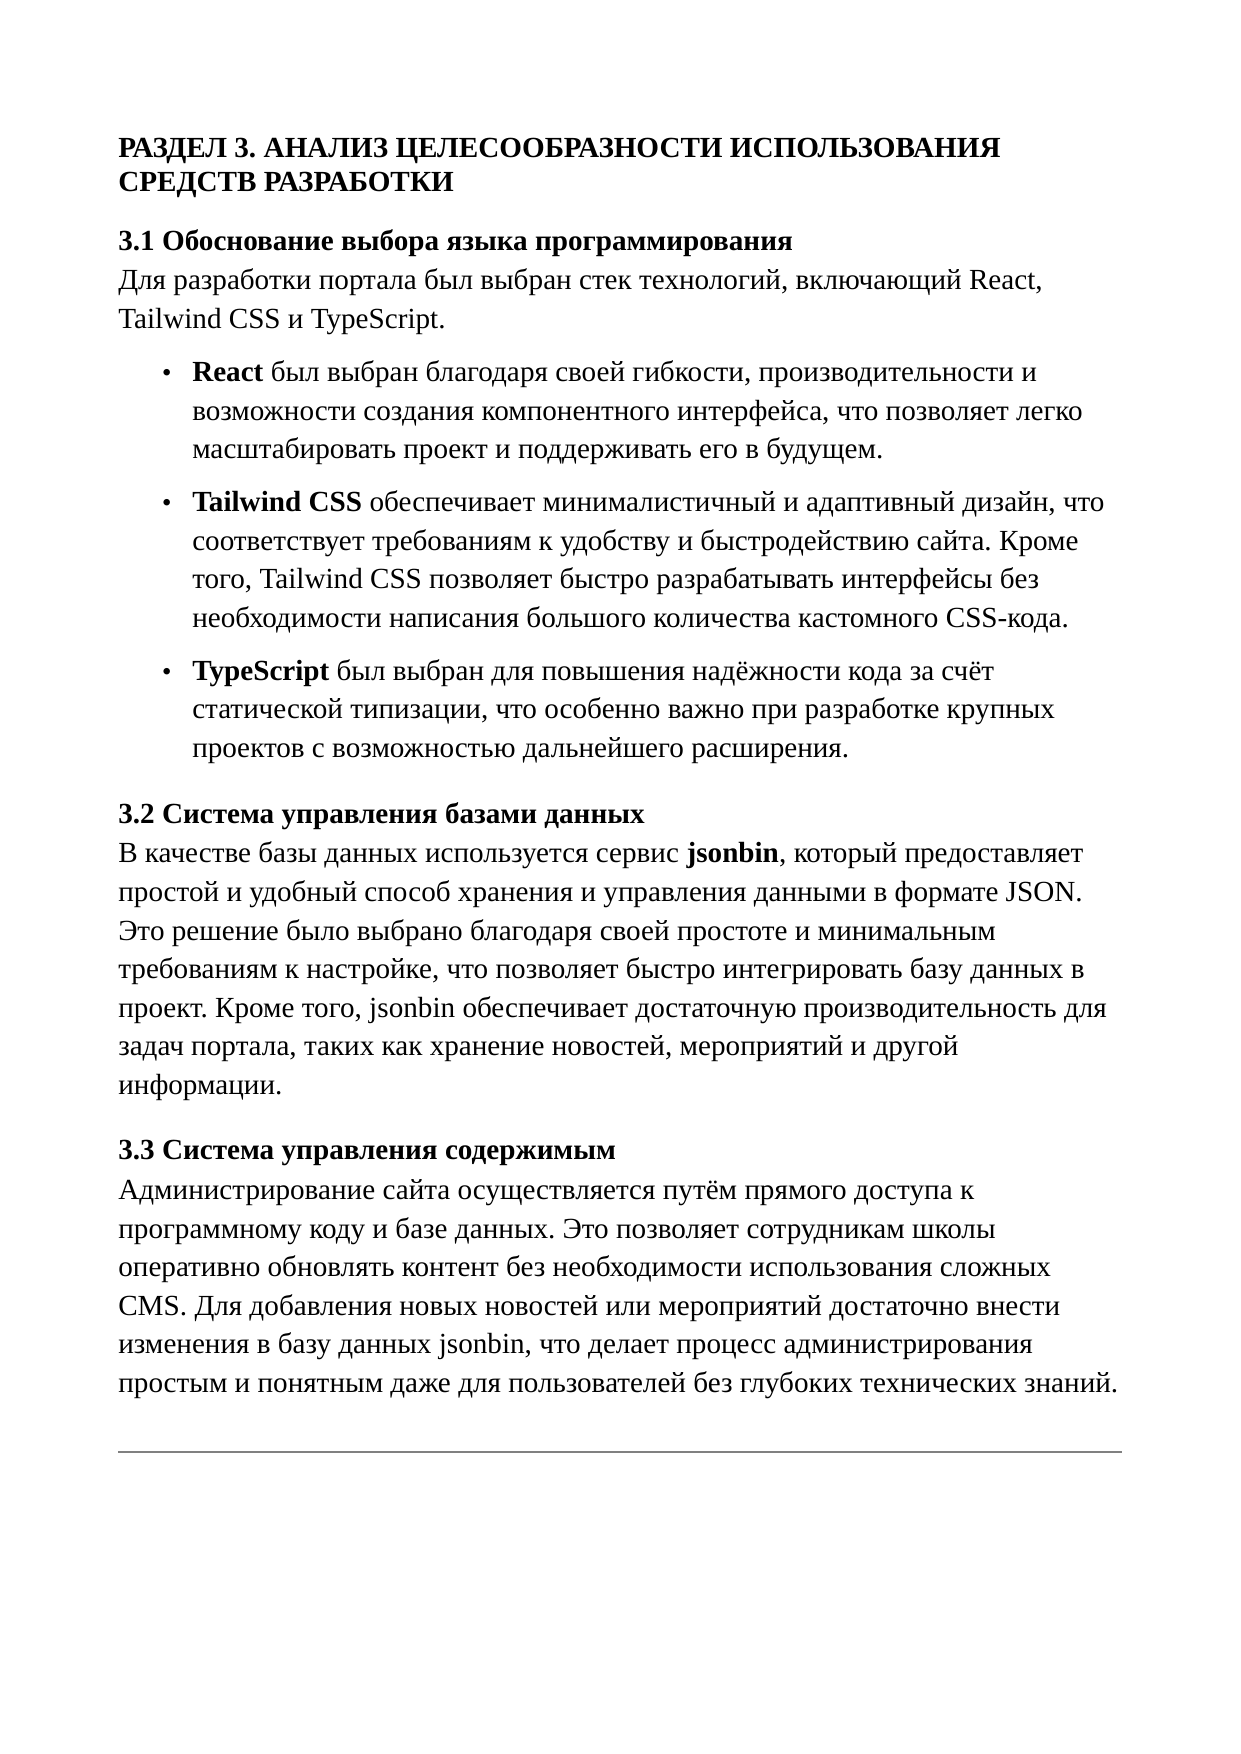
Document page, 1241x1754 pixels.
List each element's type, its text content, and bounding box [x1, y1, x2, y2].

list React был выбран благодаря своей гибкости, производительности и возможности создания компонентного интерфейса, что позволяет легко масштабировать проект и поддерживать его в будущем. [162, 354, 1122, 465]
list Tailwind CSS обеспечивает минималистичный и адаптивный дизайн, что соответствует требованиям к удобству и быстродействию сайта. Кроме того, Tailwind CSS позволяет быстро разрабатывать интерфейсы без необходимости написания большого количества кастомного CSS-кода. [162, 484, 1122, 633]
subtitle 3.1 Обоснование выбора языка программирования [118, 223, 1122, 256]
list TypeScript был выбран для повышения надёжности кода за счёт статической типизации, что особенно важно при разработке крупных проектов с возможностью дальнейшего расширения. [162, 653, 1122, 764]
text Администрирование сайта осуществляется путём прямого доступа к программному коду и базе данных. Это позволяет сотрудникам школы оперативно обновлять контент без необходимости использования сложных CMS. Для добавления новых новостей или мероприятий достаточно внести изменения в базу данных jsonbin, что делает процесс администрирования простым и понятным даже для пользователей без глубоких технических знаний. [118, 1172, 1122, 1398]
text Для разработки портала был выбран стек технологий, включающий React, Tailwind CSS и TypeScript. [118, 262, 1122, 334]
subtitle 3.3 Система управления содержимым [118, 1132, 1122, 1166]
subtitle 3.2 Система управления базами данных [118, 796, 1122, 829]
text В качестве базы данных используется сервис jsonbin, который предоставляет простой и удобный способ хранения и управления данными в формате JSON. Это решение было выбрано благодаря своей простоте и минимальным требованиям к настройке, что позволяет быстро интегрировать базу данных в проект. Кроме того, jsonbin обеспечивает достаточную производительность для задач портала, таких как хранение новостей, мероприятий и другой информации. [118, 836, 1122, 1100]
subtitle РАЗДЕЛ 3. АНАЛИЗ ЦЕЛЕСООБРАЗНОСТИ ИСПОЛЬЗОВАНИЯ СРЕДСТВ РАЗРАБОТКИ [118, 131, 1122, 198]
